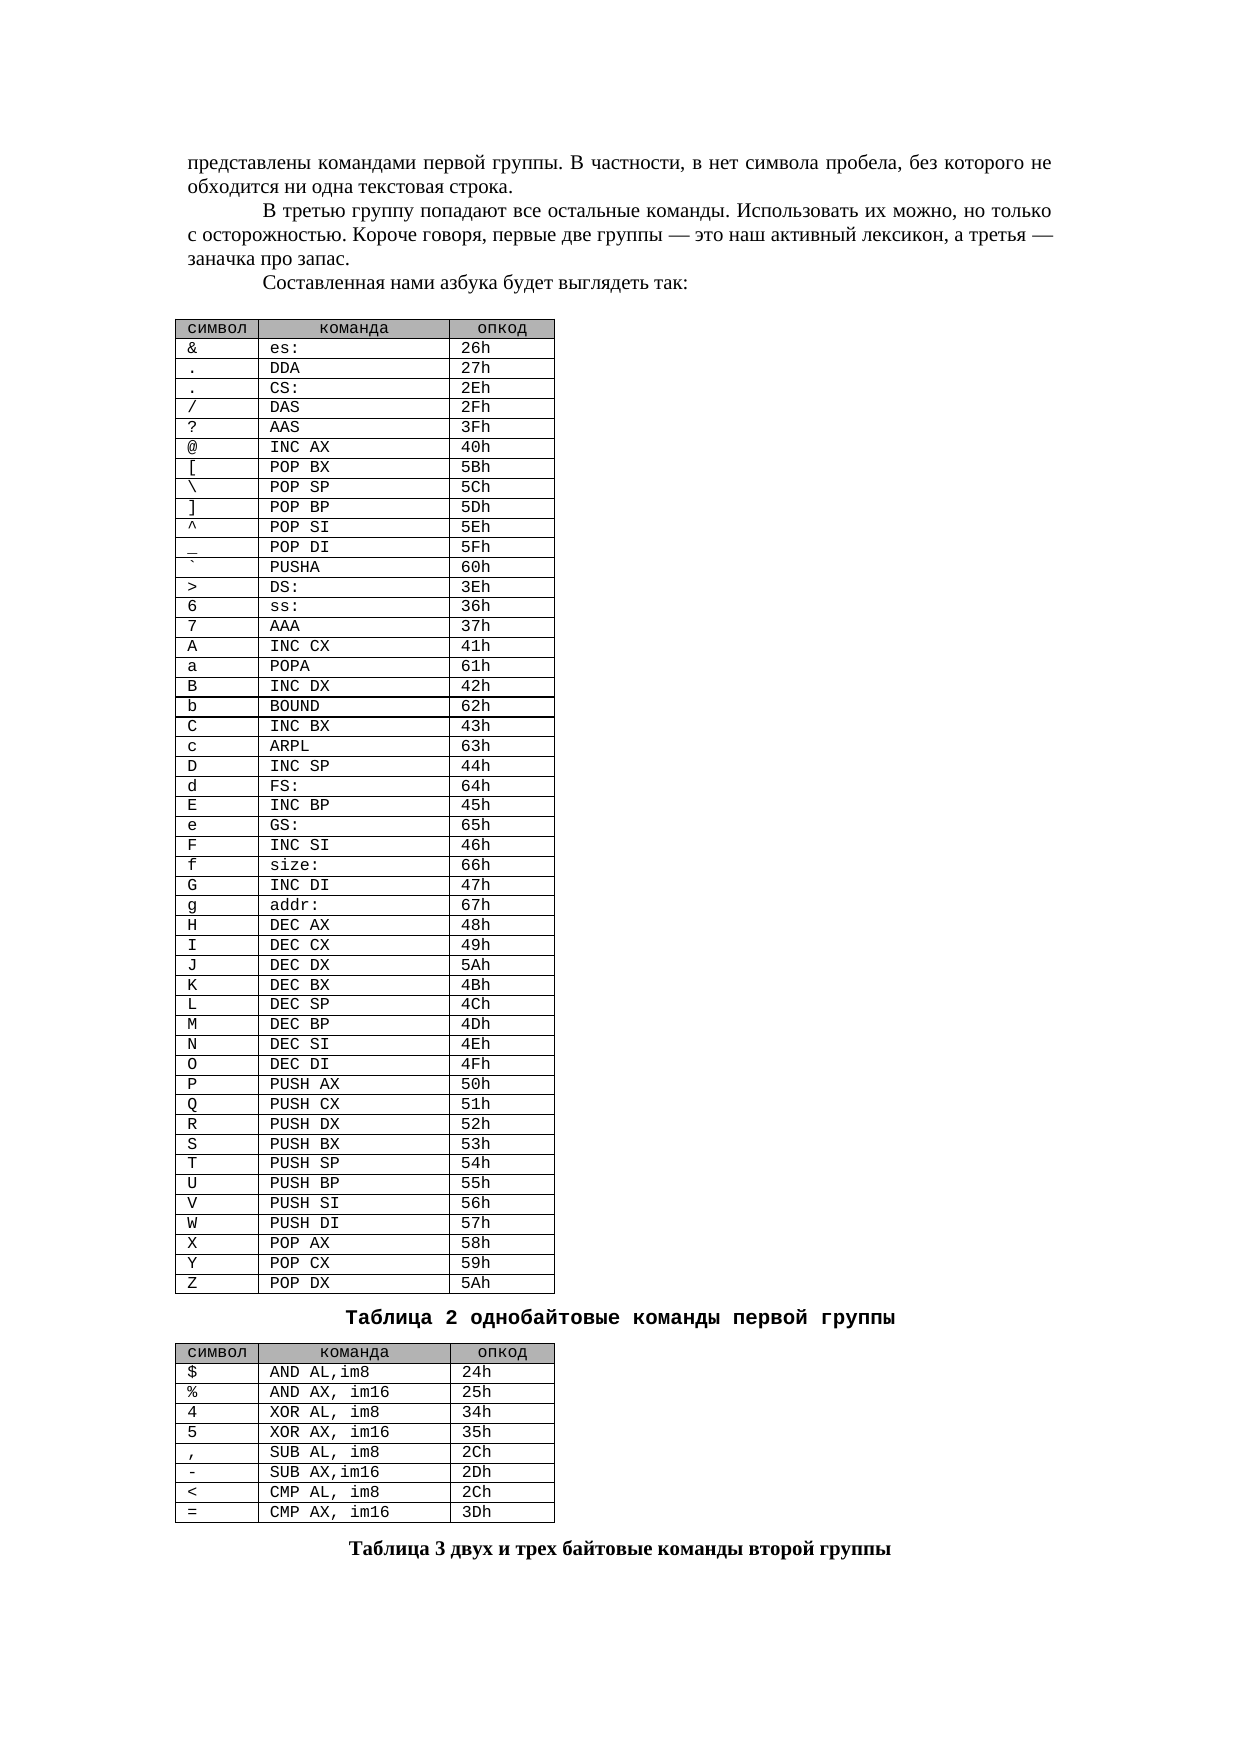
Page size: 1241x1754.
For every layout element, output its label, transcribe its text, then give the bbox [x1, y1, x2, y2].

table_cell PUSH BX [259, 1135, 449, 1154]
table_cell f [176, 857, 258, 876]
table_cell 4Ch [450, 996, 554, 1015]
table_cell 62h [450, 698, 554, 716]
table_cell Z [176, 1275, 258, 1293]
table_cell 36h [450, 598, 554, 617]
table_cell = [176, 1503, 258, 1522]
table_cell 64h [450, 777, 554, 796]
text Таблица 2 однобайтовые команды первой группы [187, 1307, 1053, 1331]
table_cell AND AL,im8 [259, 1364, 450, 1383]
table_cell , [176, 1444, 258, 1462]
table_cell . [176, 359, 258, 378]
table_cell PUSH DX [259, 1115, 449, 1134]
table_cell T [176, 1155, 258, 1174]
table_cell DEC DX [259, 956, 449, 975]
table_cell 4Dh [450, 1016, 554, 1035]
table_cell d [176, 777, 258, 796]
table_cell INC SI [259, 837, 449, 856]
table_header команда [259, 320, 449, 338]
table_cell DEC AX [259, 916, 449, 935]
table_cell b [176, 698, 258, 716]
table_cell 5Fh [450, 538, 554, 557]
table_cell PUSH CX [259, 1095, 449, 1114]
table_cell 7 [176, 618, 258, 637]
text Таблица 3 двух и трех байтовые команды второй группы [187, 1536, 1053, 1560]
table_cell > [176, 578, 258, 597]
table_cell ` [176, 558, 258, 577]
table_cell . [176, 379, 258, 398]
table_cell O [176, 1056, 258, 1074]
table_cell POP DI [259, 538, 449, 557]
table_cell ? [176, 419, 258, 438]
table_cell \ [176, 479, 258, 497]
table_cell GS: [259, 817, 449, 836]
table_cell PUSH SI [259, 1195, 449, 1214]
table_cell M [176, 1016, 258, 1035]
table_cell 5Ch [450, 479, 554, 497]
table_cell INC AX [259, 439, 449, 458]
table_cell 51h [450, 1095, 554, 1114]
table_cell 43h [450, 718, 554, 736]
table_cell 65h [450, 817, 554, 836]
table_cell _ [176, 538, 258, 557]
table_cell K [176, 976, 258, 995]
table_cell 3Dh [451, 1503, 554, 1522]
table_cell 2Dh [451, 1464, 554, 1482]
table_cell POP BX [259, 459, 449, 478]
table_cell SUB AX,im16 [259, 1464, 450, 1482]
table_cell DEC DI [259, 1056, 449, 1074]
table_header символ [176, 320, 258, 338]
table_cell DEC SI [259, 1036, 449, 1054]
table_cell AAA [259, 618, 449, 637]
table_cell INC DX [259, 678, 449, 696]
table_cell INC CX [259, 638, 449, 657]
table_cell CMP AL, im8 [259, 1483, 450, 1502]
table_cell PUSH AX [259, 1076, 449, 1094]
table_cell - [176, 1464, 258, 1482]
table_cell W [176, 1215, 258, 1234]
table_cell 46h [450, 837, 554, 856]
table_cell INC SP [259, 757, 449, 776]
table_cell DAS [259, 399, 449, 418]
table_cell X [176, 1235, 258, 1253]
table_cell S [176, 1135, 258, 1154]
table_cell PUSHA [259, 558, 449, 577]
table_cell addr: [259, 896, 449, 915]
table_cell 57h [450, 1215, 554, 1234]
table_cell 26h [450, 339, 554, 358]
table_cell Q [176, 1095, 258, 1114]
table_cell CMP AX, im16 [259, 1503, 450, 1522]
table_cell 67h [450, 896, 554, 915]
table_cell 4Bh [450, 976, 554, 995]
table_cell 56h [450, 1195, 554, 1214]
table_cell P [176, 1076, 258, 1094]
table_header опкод [450, 320, 554, 338]
table_cell PUSH SP [259, 1155, 449, 1174]
table_cell POP CX [259, 1255, 449, 1273]
table_cell 3Fh [450, 419, 554, 438]
table_cell a [176, 658, 258, 677]
table_cell J [176, 956, 258, 975]
table_cell 40h [450, 439, 554, 458]
table_cell 59h [450, 1255, 554, 1273]
table_cell POPA [259, 658, 449, 677]
table_cell % [176, 1384, 258, 1403]
table_cell E [176, 797, 258, 816]
table_cell F [176, 837, 258, 856]
table_cell 37h [450, 618, 554, 637]
table_cell A [176, 638, 258, 657]
table_cell C [176, 718, 258, 736]
table_cell 2Ch [451, 1444, 554, 1462]
table_cell DDA [259, 359, 449, 378]
table_cell 2Fh [450, 399, 554, 418]
table_cell 35h [451, 1424, 554, 1442]
table_cell ARPL [259, 737, 449, 756]
table_cell DS: [259, 578, 449, 597]
table_cell H [176, 916, 258, 935]
table_cell XOR AL, im8 [259, 1404, 450, 1423]
table_cell 24h [451, 1364, 554, 1383]
table_cell 5Bh [450, 459, 554, 478]
table_cell ] [176, 499, 258, 517]
table_cell U [176, 1175, 258, 1194]
table_cell 55h [450, 1175, 554, 1194]
table_cell AND AX, im16 [259, 1384, 450, 1403]
table_cell XOR AX, im16 [259, 1424, 450, 1442]
table_cell AAS [259, 419, 449, 438]
table_cell 52h [450, 1115, 554, 1134]
table_cell G [176, 877, 258, 895]
table_cell @ [176, 439, 258, 458]
table_cell PUSH BP [259, 1175, 449, 1194]
table_cell POP AX [259, 1235, 449, 1253]
table_cell INC DI [259, 877, 449, 895]
table_cell 49h [450, 936, 554, 955]
table_cell e [176, 817, 258, 836]
table_cell 3Eh [450, 578, 554, 597]
table_cell 47h [450, 877, 554, 895]
table_cell 4Fh [450, 1056, 554, 1074]
table_cell 34h [451, 1404, 554, 1423]
table_cell 50h [450, 1076, 554, 1094]
table_cell POP DX [259, 1275, 449, 1293]
table_cell V [176, 1195, 258, 1214]
table_cell 6 [176, 598, 258, 617]
table_cell / [176, 399, 258, 418]
table_cell B [176, 678, 258, 696]
table_cell L [176, 996, 258, 1015]
table_cell Y [176, 1255, 258, 1273]
table_cell 53h [450, 1135, 554, 1154]
table_cell 54h [450, 1155, 554, 1174]
table_cell 27h [450, 359, 554, 378]
table_cell 44h [450, 757, 554, 776]
table_header символ [176, 1344, 258, 1363]
table_cell PUSH DI [259, 1215, 449, 1234]
table_cell DEC BP [259, 1016, 449, 1035]
table_cell 63h [450, 737, 554, 756]
table_cell 4 [176, 1404, 258, 1423]
table_cell g [176, 896, 258, 915]
table_cell 61h [450, 658, 554, 677]
text В третью группу попадают все остальные команды. Использовать их можно, но только с осторожностью. Короче говоря, первые две группы — это наш активный лексикон, а третья — заначка про запас. [187, 198, 1053, 270]
table_cell 4Eh [450, 1036, 554, 1054]
table_cell N [176, 1036, 258, 1054]
text представлены командами первой группы. В частности, в нет символа пробела, без которого не обходится ни одна текстовая строка. [187, 150, 1053, 198]
table_cell BOUND [259, 698, 449, 716]
table_cell 48h [450, 916, 554, 935]
table_cell 2Eh [450, 379, 554, 398]
table_cell 5Eh [450, 519, 554, 537]
table_cell $ [176, 1364, 258, 1383]
table_cell I [176, 936, 258, 955]
table_cell size: [259, 857, 449, 876]
table_cell 45h [450, 797, 554, 816]
table_cell 58h [450, 1235, 554, 1253]
table_cell 2Ch [451, 1483, 554, 1502]
table_cell 60h [450, 558, 554, 577]
table_cell SUB AL, im8 [259, 1444, 450, 1462]
table_cell 42h [450, 678, 554, 696]
table_cell D [176, 757, 258, 776]
table_cell 5 [176, 1424, 258, 1442]
table_cell 25h [451, 1384, 554, 1403]
table_cell DEC CX [259, 936, 449, 955]
table_cell FS: [259, 777, 449, 796]
table_cell R [176, 1115, 258, 1134]
table_cell < [176, 1483, 258, 1502]
table_cell c [176, 737, 258, 756]
table_header опкод [451, 1344, 554, 1363]
table_cell & [176, 339, 258, 358]
table_cell POP SI [259, 519, 449, 537]
table_cell CS: [259, 379, 449, 398]
table_cell 5Dh [450, 499, 554, 517]
table_cell ^ [176, 519, 258, 537]
table_cell [ [176, 459, 258, 478]
table_cell INC BP [259, 797, 449, 816]
table_cell DEC BX [259, 976, 449, 995]
table_cell es: [259, 339, 449, 358]
table_cell 5Ah [450, 956, 554, 975]
table_cell INC BX [259, 718, 449, 736]
text Составленная нами азбука будет выглядеть так: [187, 270, 1053, 294]
table_cell ss: [259, 598, 449, 617]
table_cell 41h [450, 638, 554, 657]
table_cell 66h [450, 857, 554, 876]
table_header команда [259, 1344, 450, 1363]
table_cell POP BP [259, 499, 449, 517]
table_cell POP SP [259, 479, 449, 497]
table_cell DEC SP [259, 996, 449, 1015]
table_cell 5Ah [450, 1275, 554, 1293]
